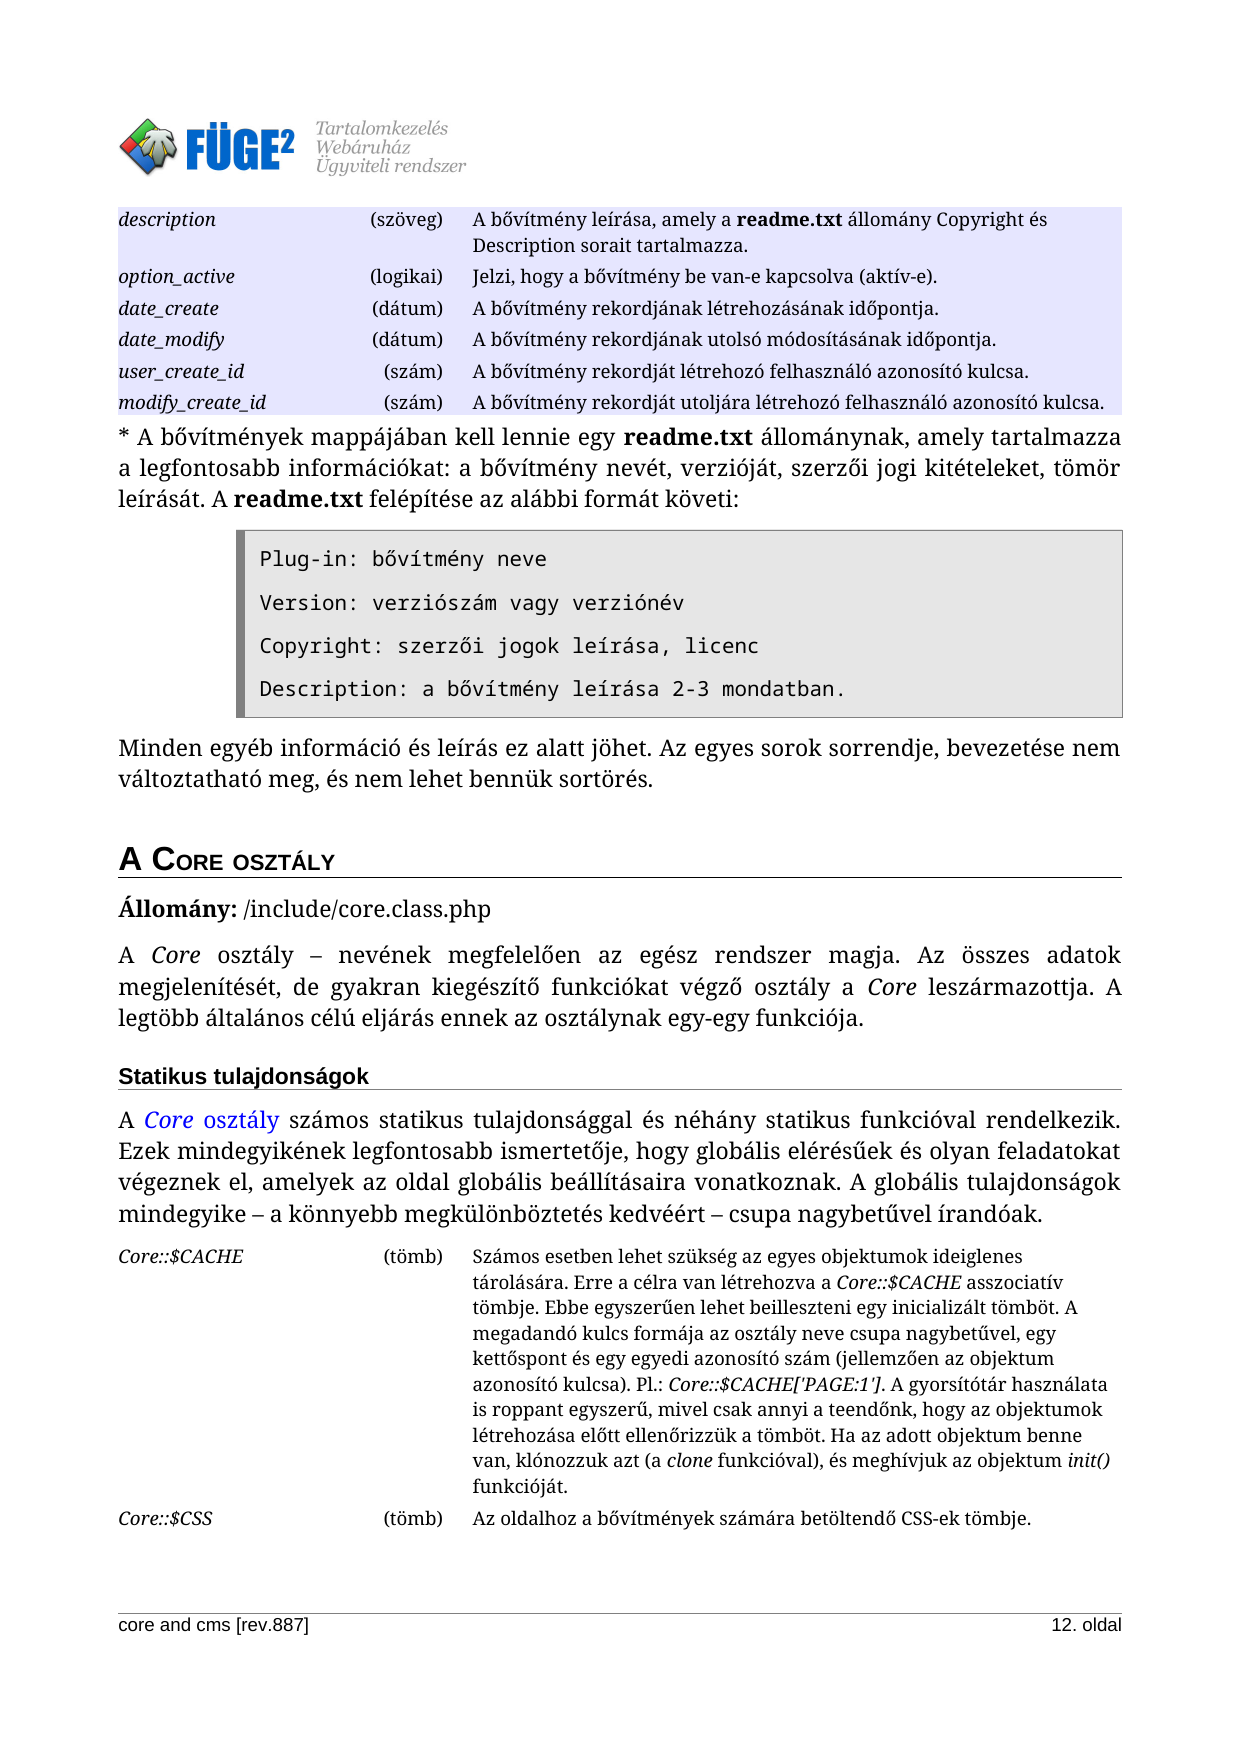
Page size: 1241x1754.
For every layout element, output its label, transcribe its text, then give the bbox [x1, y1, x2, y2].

subtitle A Core osztály [118, 839, 1122, 877]
picture [118, 118, 473, 177]
text description (szöveg) A bővítmény leírása, amely a readme.txt állomány Copyright és Description sorait tartalmazza. [118, 207, 1122, 258]
text date_modify (dátum) A bővítmény rekordjának utolsó módosításának időpontja. [118, 327, 1122, 352]
text A Core osztály – nevének megfelelően az egész rendszer magja. Az összes adatok megjelenítését, de gyakran kiegészítő funkciókat végző osztály a Core leszármazottja. A legtöbb általános célú eljárás ennek az osztálynak egy-egy funkciója. [118, 939, 1122, 1033]
text Állomány: /include/core.class.php [118, 893, 1122, 924]
text modify_create_id (szám) A bővítmény rekordját utoljára létrehozó felhasználó azonosító kulcsa. [118, 389, 1122, 415]
text Minden egyéb információ és leírás ez alatt jöhet. Az egyes sorok sorrendje, bevezetése nem változtatható meg, és nem lehet bennük sortörés. [118, 732, 1122, 795]
text Core::$CACHE (tömb) Számos esetben lehet szükség az egyes objektumok ideiglenes tárolására. Erre a célra van létrehozva a Core::$CACHE asszociatív tömbje. Ebbe egyszerűen lehet beilleszteni egy inicializált tömböt. A megadandó kulcs formája az osztály neve csupa nagybetűvel, egy kettőspont és egy egyedi azonosító szám (jellemzően az objektum azonosító kulcsa). Pl.: Core::$CACHE['PAGE:1']. A gyorsítótár használata is roppant egyszerű, mivel csak annyi a teendőnk, hogy az objektumok létrehozása előtt ellenőrizzük a tömböt. Ha az adott objektum benne van, klónozzuk azt (a clone funkcióval), és meghívjuk az objektum init() funkcióját. [118, 1244, 1122, 1499]
subtitle Statikus tulajdonságok [118, 1063, 1122, 1089]
text date_create (dátum) A bővítmény rekordjának létrehozásának időpontja. [118, 295, 1122, 321]
text user_create_id (szám) A bővítmény rekordját létrehozó felhasználó azonosító kulcsa. [118, 358, 1122, 383]
text Description: a bővítmény leírása 2-3 mondatban. [245, 659, 1122, 717]
text Copyright: szerzői jogok leírása, licenc [245, 616, 1122, 659]
text option_active (logikai) Jelzi, hogy a bővítmény be van-e kapcsolva (aktív-e). [118, 264, 1122, 289]
text Version: verziószám vagy verziónév [245, 573, 1122, 616]
text Core::$CSS (tömb) Az oldalhoz a bővítmények számára betöltendő CSS-ek tömbje. [118, 1505, 1122, 1530]
text * A bővítmények mappájában kell lennie egy readme.txt állománynak, amely tartalmazza a legfontosabb információkat: a bővítmény nevét, verzióját, szerzői jogi kitételeket, tömör leírását. A readme.txt felépítése az alábbi formát követi: [118, 421, 1122, 515]
text A Core osztály számos statikus tulajdonsággal és néhány statikus funkcióval rendelkezik. Ezek mindegyikének legfontosabb ismertetője, hogy globális elérésűek és olyan feladatokat végeznek el, amelyek az oldal globális beállításaira vonatkoznak. A globális tulajdonságok mindegyike – a könnyebb megkülönböztetés kedvéért – csupa nagybetűvel írandóak. [118, 1104, 1122, 1229]
text Plug-in: bővítmény neve [245, 531, 1122, 573]
